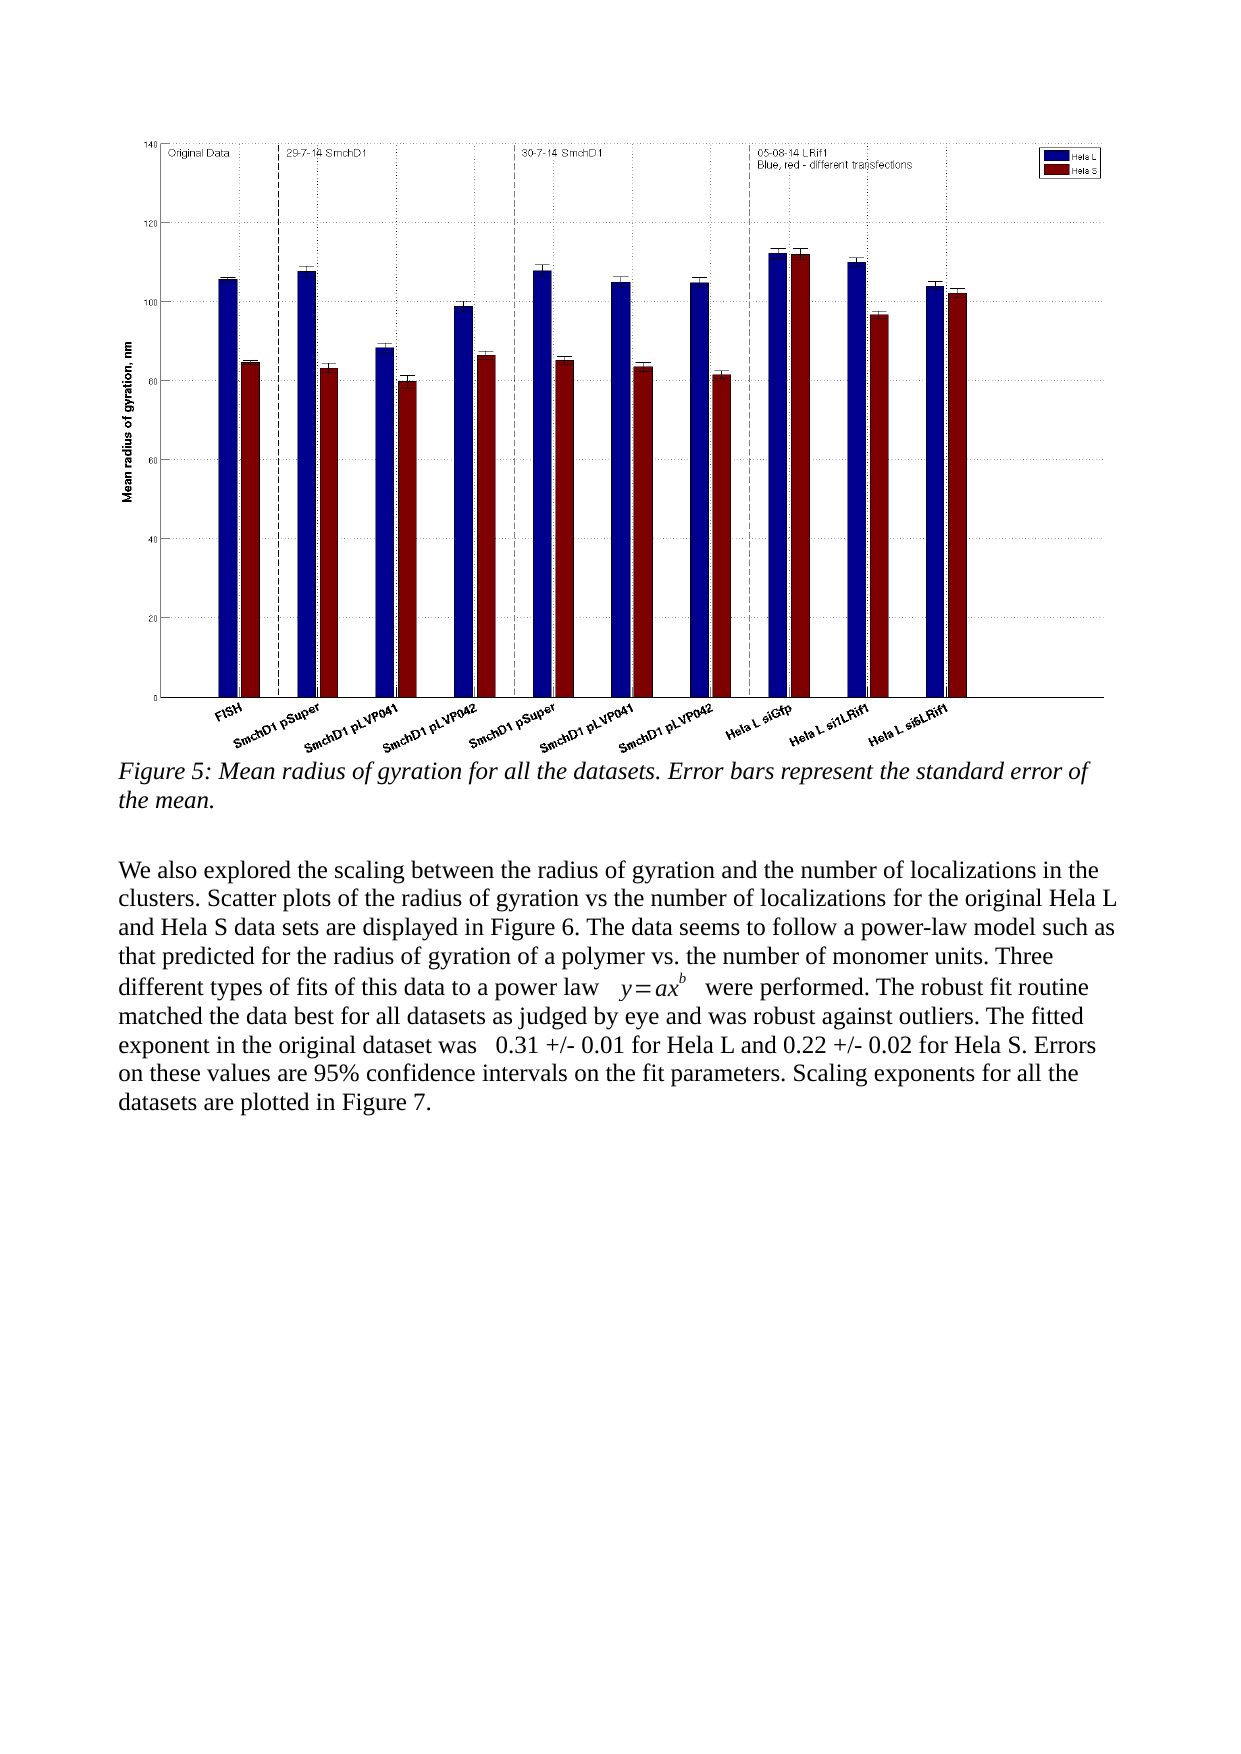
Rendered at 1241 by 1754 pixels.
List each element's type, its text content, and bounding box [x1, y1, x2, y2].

text Figure 5: Mean radius of gyration for all the datasets. Error bars represent the standard error of the mean. [118, 756, 1122, 813]
text We also explored the scaling between the radius of gyration and the number of localizations in the clusters. Scatter plots of the radius of gyration vs the number of localizations for the original Hela L and Hela S data sets are displayed in Figure 6. The data seems to follow a power-law model such as that predicted for the radius of gyration of a polymer vs. the number of monomer units. Three different types of fits of this data to a power lawwere performed. The robust fit routine matched the data best for all datasets as judged by eye and was robust against outliers. The fitted exponent in the original dataset was 0.31 +/- 0.01 for Hela L and 0.22 +/- 0.02 for Hela S. Errors on these values are 95% confidence intervals on the fit parameters. Scaling exponents for all the datasets are plotted in Figure 7. [118, 855, 1122, 1116]
picture [118, 130, 1123, 756]
